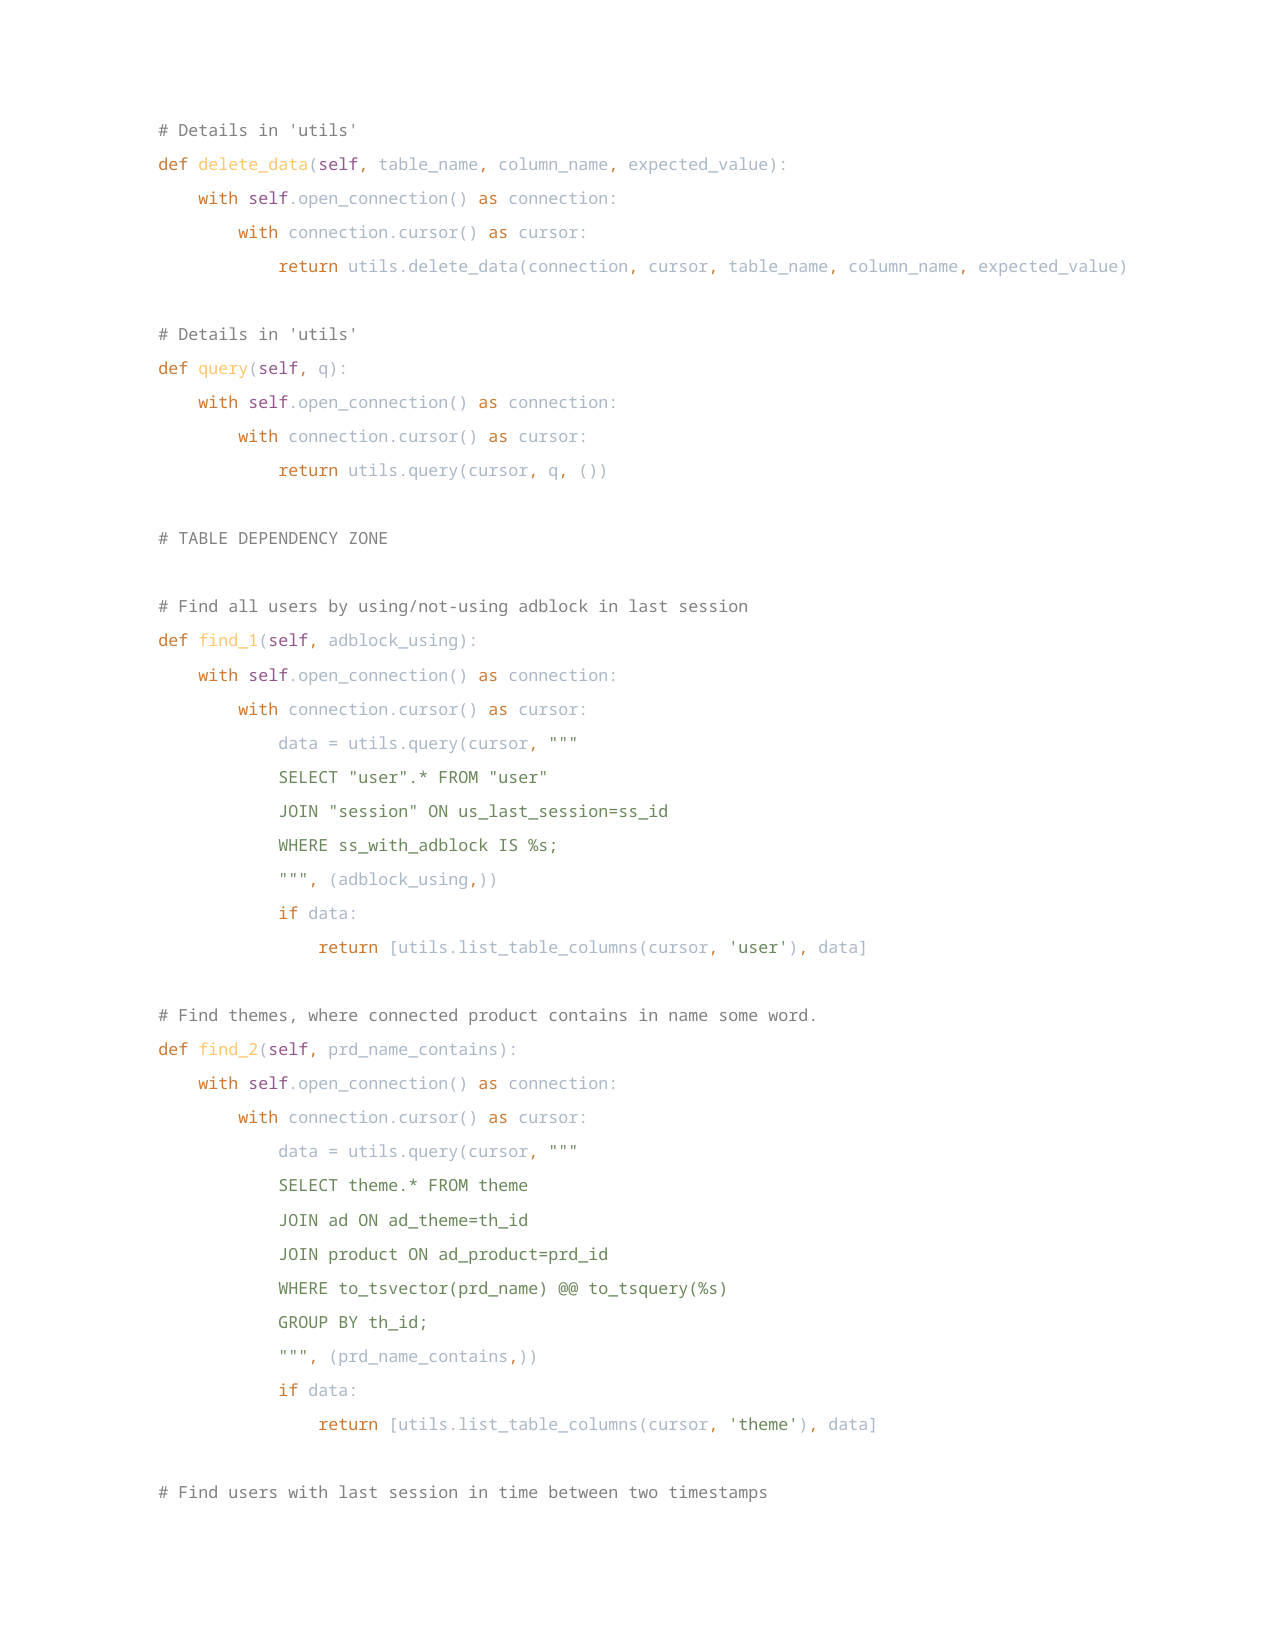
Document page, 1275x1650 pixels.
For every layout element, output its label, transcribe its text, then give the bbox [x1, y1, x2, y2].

text # Details in 'utils' def delete_data(self, table_name, column_name, expected_value): with self.open_connection() as connection: with connection.cursor() as cursor: return utils.delete_data(connection, cursor, table_name, column_name, expected_value) # Details in 'utils' def query(self, q): with self.open_connection() as connection: with connection.cursor() as cursor: return utils.query(cursor, q, ()) # TABLE DEPENDENCY ZONE # Find all users by using/not-using adblock in last session def find_1(self, adblock_using): with self.open_connection() as connection: with connection.cursor() as cursor: data = utils.query(cursor, """ SELECT "user".* FROM "user" JOIN "session" ON us_last_session=ss_id WHERE ss_with_adblock IS %s; """, (adblock_using,)) if data: return [utils.list_table_columns(cursor, 'user'), data] # Find themes, where connected product contains in name some word. def find_2(self, prd_name_contains): with self.open_connection() as connection: with connection.cursor() as cursor: data = utils.query(cursor, """ SELECT theme.* FROM theme JOIN ad ON ad_theme=th_id JOIN product ON ad_product=prd_id WHERE to_tsvector(prd_name) @@ to_tsquery(%s) GROUP BY th_id; """, (prd_name_contains,)) if data: return [utils.list_table_columns(cursor, 'theme'), data] # Find users with last session in time between two timestamps [118, 118, 1157, 1503]
